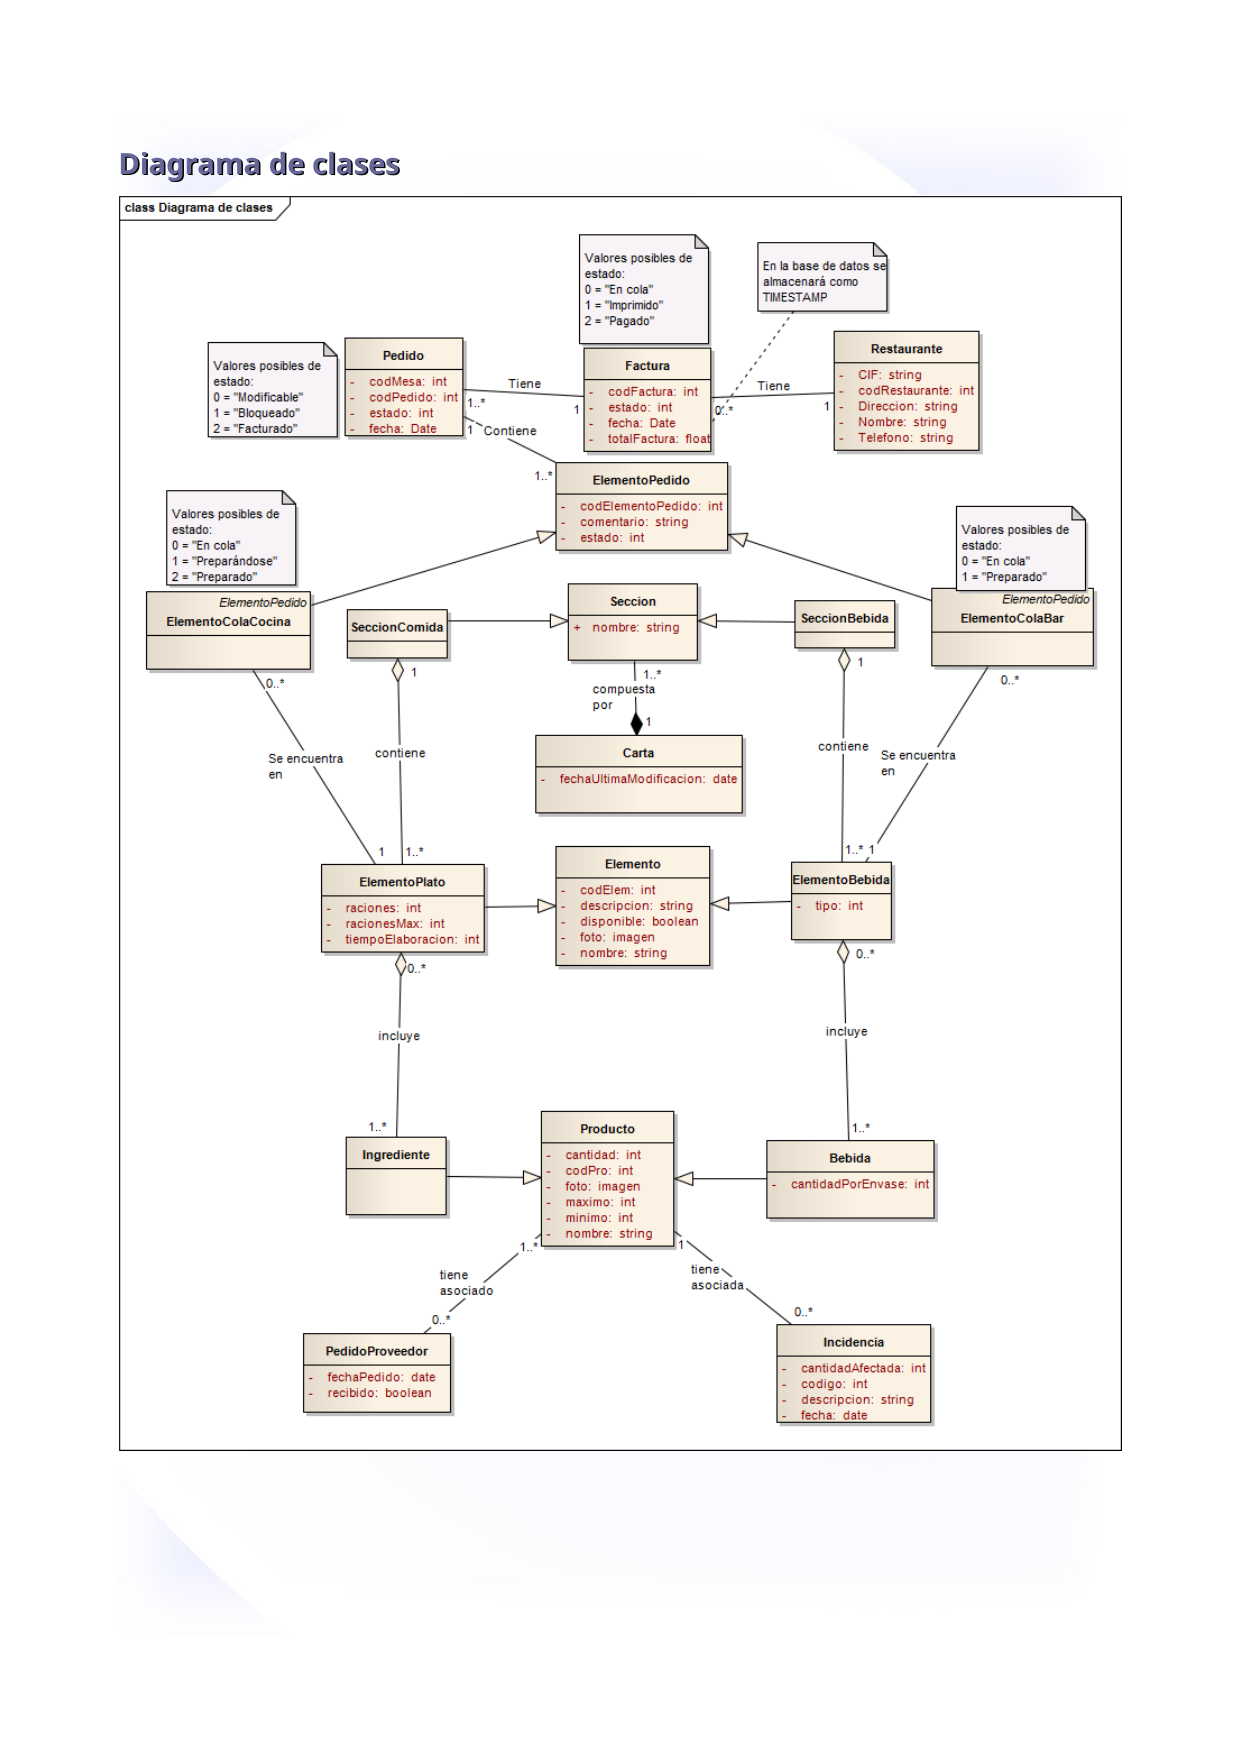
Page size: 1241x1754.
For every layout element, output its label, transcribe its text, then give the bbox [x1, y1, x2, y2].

picture [118, 118, 1122, 143]
subtitle Diagrama de clases [118, 143, 1122, 183]
picture [118, 183, 1122, 1636]
